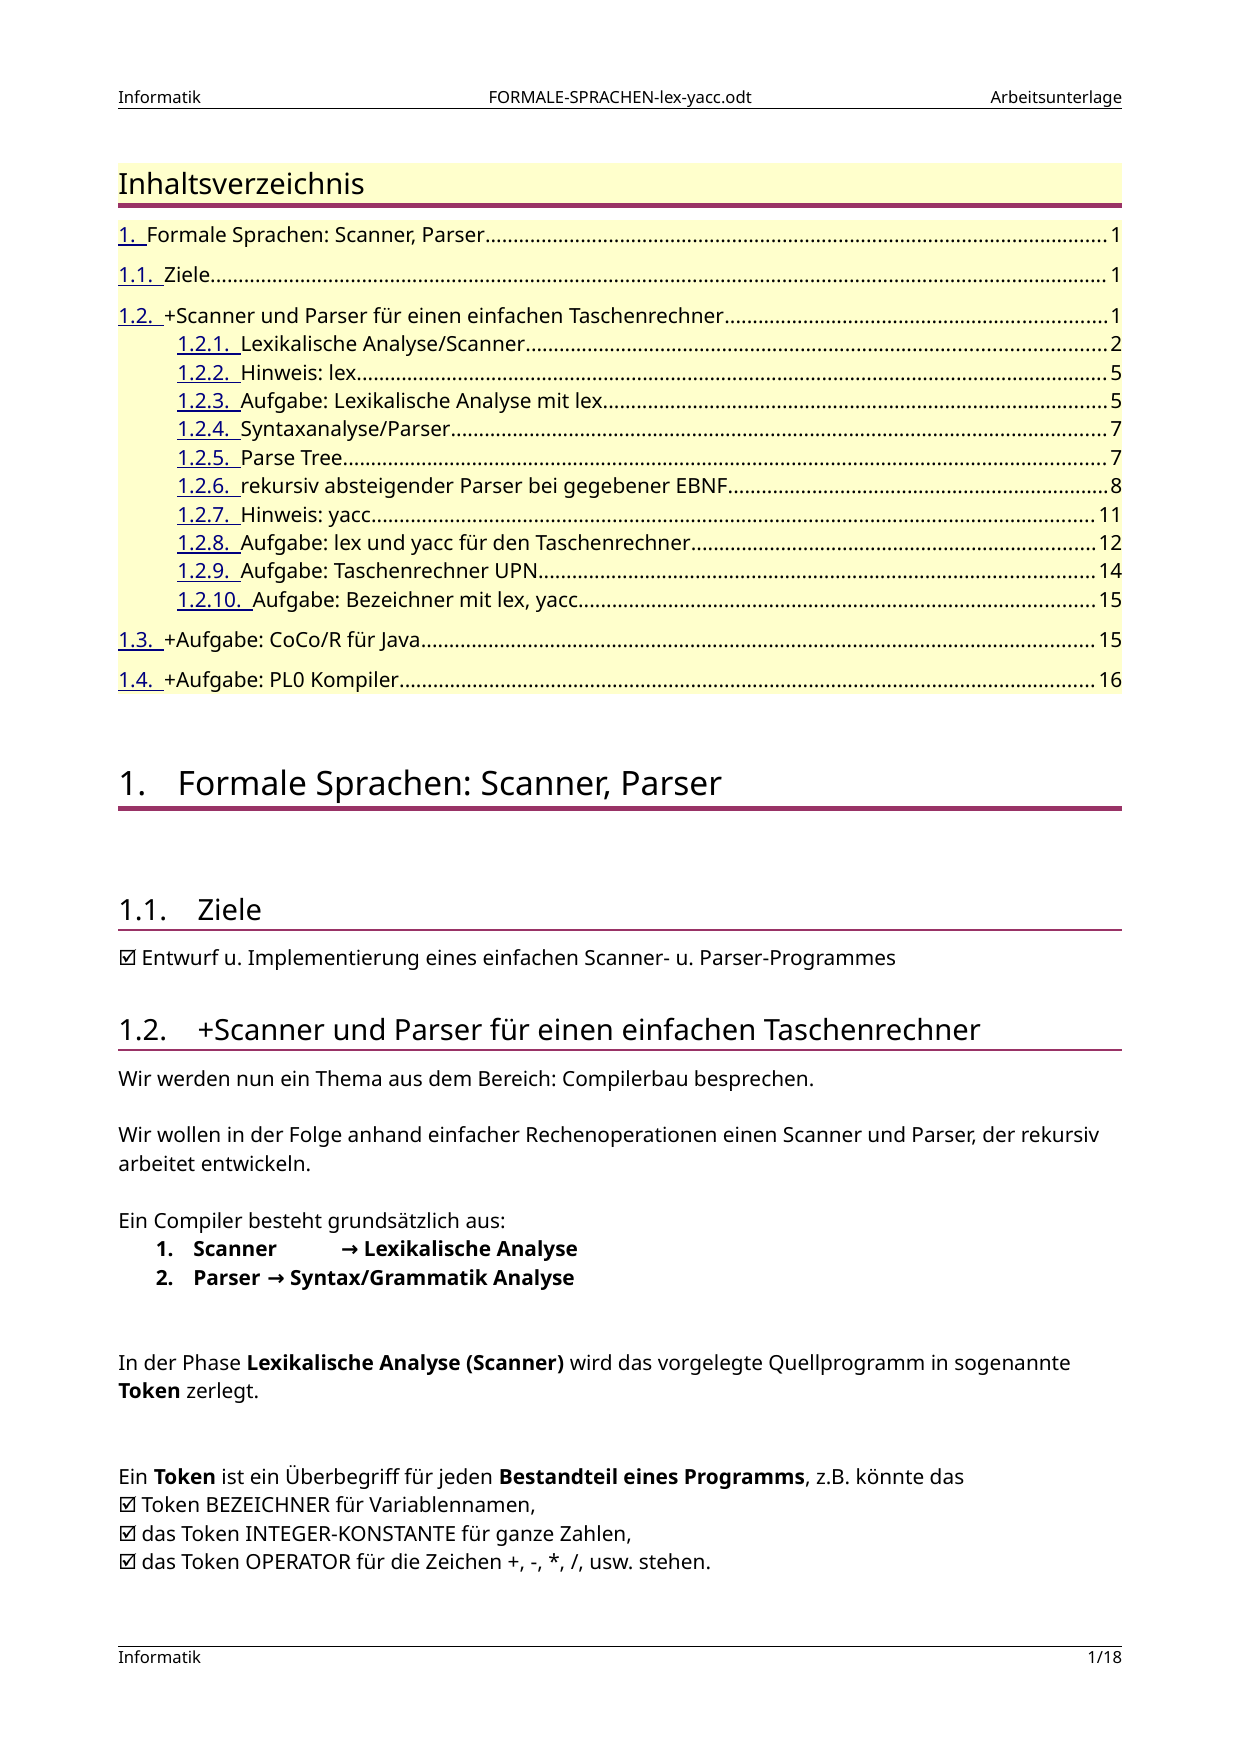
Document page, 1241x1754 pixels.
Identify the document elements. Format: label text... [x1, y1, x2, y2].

text 1.2.1. Lexikalische Analyse/Scanner 2 [177, 329, 1122, 358]
text 1. Formale Sprachen: Scanner, Parser 1 [118, 220, 1122, 249]
text 1.2.9. Aufgabe: Taschenrechner UPN 14 [177, 557, 1122, 585]
text 1.4. +Aufgabe: PL0 Kompiler 16 [118, 666, 1122, 694]
subtitle Ziele [118, 889, 1122, 929]
text Wir wollen in der Folge anhand einfacher Rechenoperationen einen Scanner und Parser, der rekursiv arbeitet entwickeln. [118, 1121, 1122, 1177]
text 1.2.7. Hinweis: yacc 11 [177, 500, 1122, 528]
text In der Phase Lexikalische Analyse (Scanner) wird das vorgelegte Quellprogramm in sogenannte Token zerlegt. [118, 1348, 1122, 1405]
list Scanner → Lexikalische Analyse [156, 1234, 1122, 1263]
text 1.2. +Scanner und Parser für einen einfachen Taschenrechner 1 [118, 301, 1122, 329]
text 1.2.3. Aufgabe: Lexikalische Analyse mit lex 5 [177, 386, 1122, 414]
subtitle Inhaltsverzeichnis [118, 163, 1122, 203]
text 1.3. +Aufgabe: CoCo/R für Java 15 [118, 625, 1122, 654]
text 1.2.10. Aufgabe: Bezeichner mit lex, yacc 15 [177, 585, 1122, 613]
list Entwurf u. Implementierung eines einfachen Scanner- u. Parser-Programmes [118, 943, 1122, 972]
text Ein Compiler besteht grundsätzlich aus: [118, 1206, 1122, 1234]
subtitle Formale Sprachen: Scanner, Parser [118, 760, 1122, 806]
text 1.2.4. Syntaxanalyse/Parser 7 [177, 414, 1122, 443]
list das Token INTEGER-KONSTANTE für ganze Zahlen, [118, 1519, 1122, 1547]
text 1.1. Ziele 1 [118, 261, 1122, 289]
text 1.2.8. Aufgabe: lex und yacc für den Taschenrechner 12 [177, 528, 1122, 557]
list Parser → Syntax/Grammatik Analyse [156, 1263, 1122, 1320]
text 1.2.2. Hinweis: lex 5 [177, 358, 1122, 386]
text Ein Token ist ein Überbegriff für jeden Bestandteil eines Programms, z.B. könnte das [118, 1462, 1122, 1490]
text Wir werden nun ein Thema aus dem Bereich: Compilerbau besprechen. [118, 1064, 1122, 1092]
subtitle +Scanner und Parser für einen einfachen Taschenrechner [118, 1009, 1122, 1049]
text 1.2.5. Parse Tree 7 [177, 443, 1122, 471]
list das Token OPERATOR für die Zeichen +, -, *, /, usw. stehen. [118, 1547, 1122, 1576]
list Token BEZEICHNER für Variablennamen, [118, 1490, 1122, 1519]
text 1.2.6. rekursiv absteigender Parser bei gegebener EBNF 8 [177, 471, 1122, 500]
